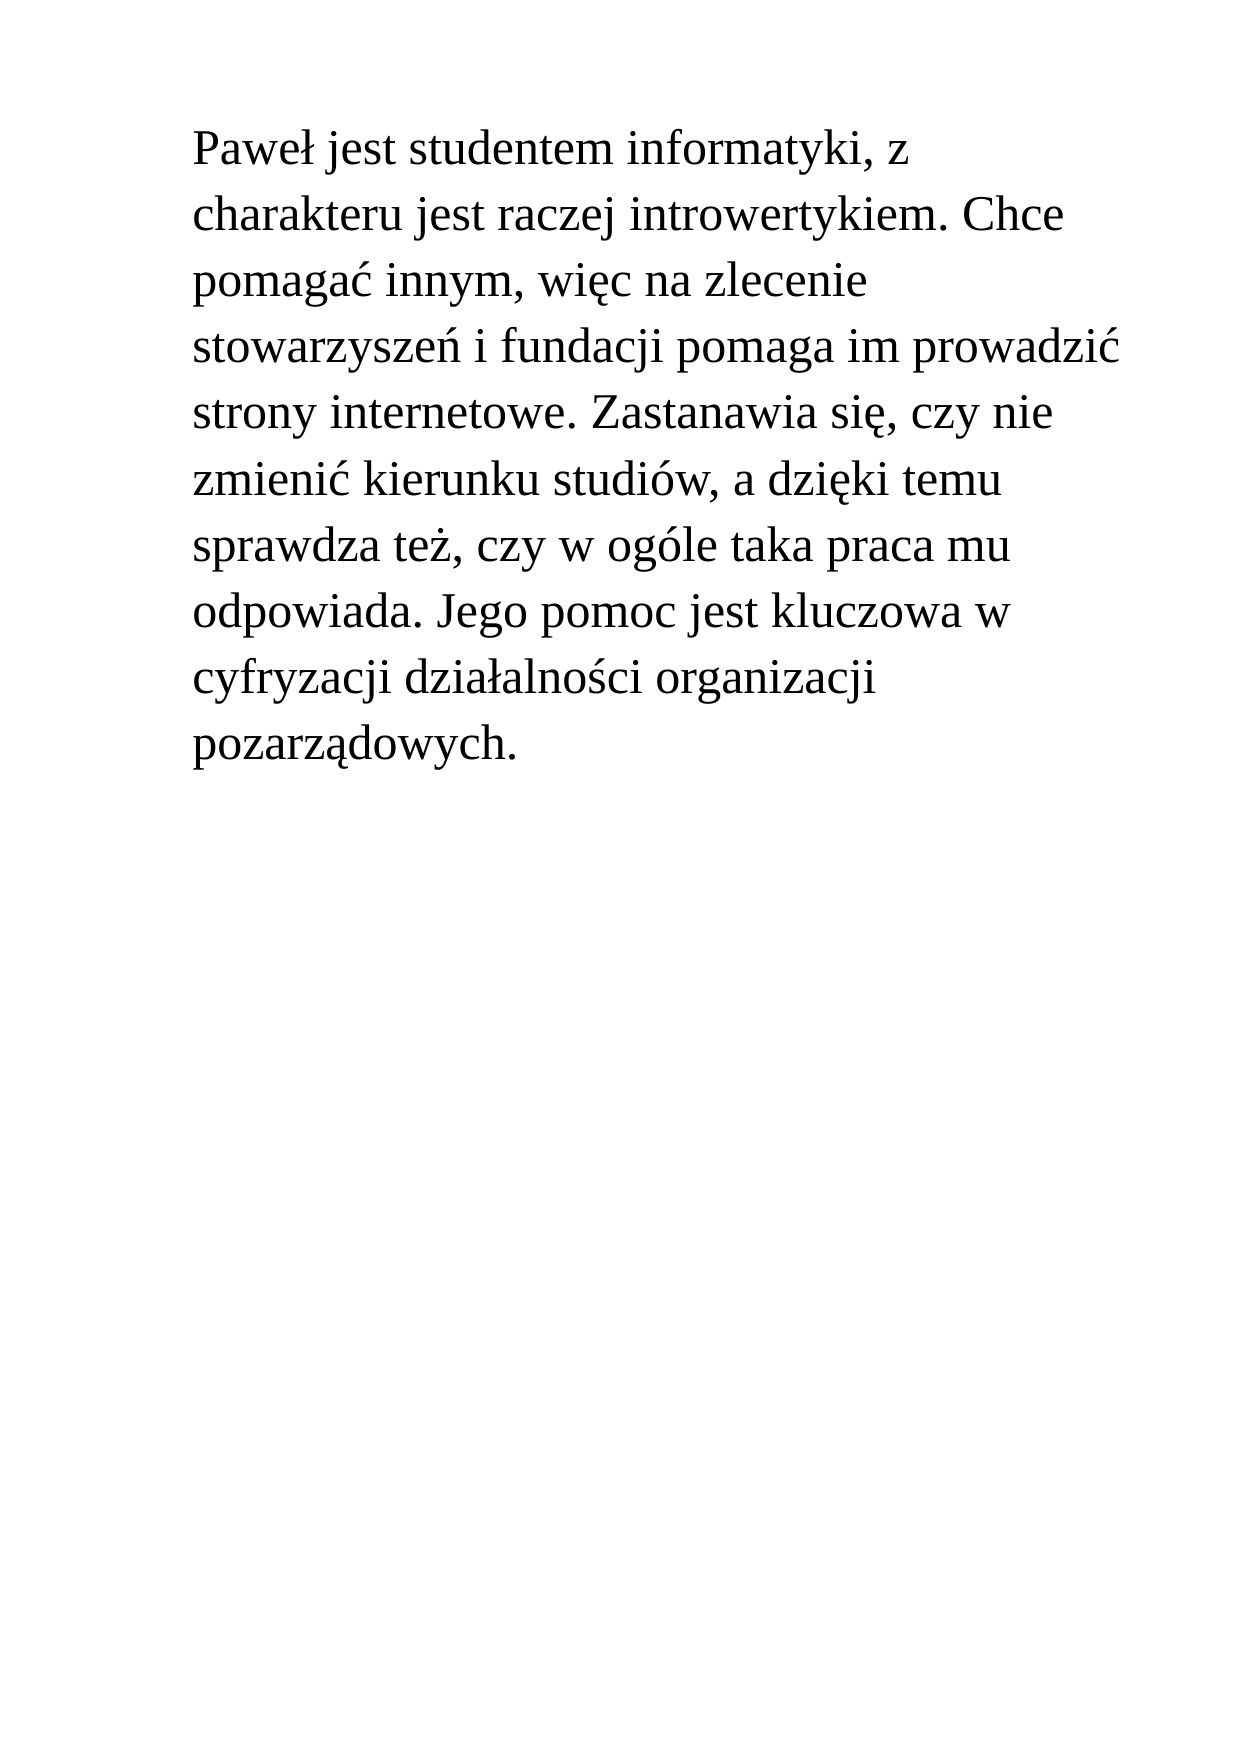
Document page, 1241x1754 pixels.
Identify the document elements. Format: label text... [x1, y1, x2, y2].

list Paweł jest studentem informatyki, z charakteru jest raczej introwertykiem. Chce pomagać innym, więc na zlecenie stowarzyszeń i fundacji pomaga im prowadzić strony internetowe. Zastanawia się, czy nie zmienić kierunku studiów, a dzięki temu sprawdza też, czy w ogóle taka praca mu odpowiada. Jego pomoc jest kluczowa w cyfryzacji działalności organizacji pozarządowych. [162, 118, 1122, 770]
